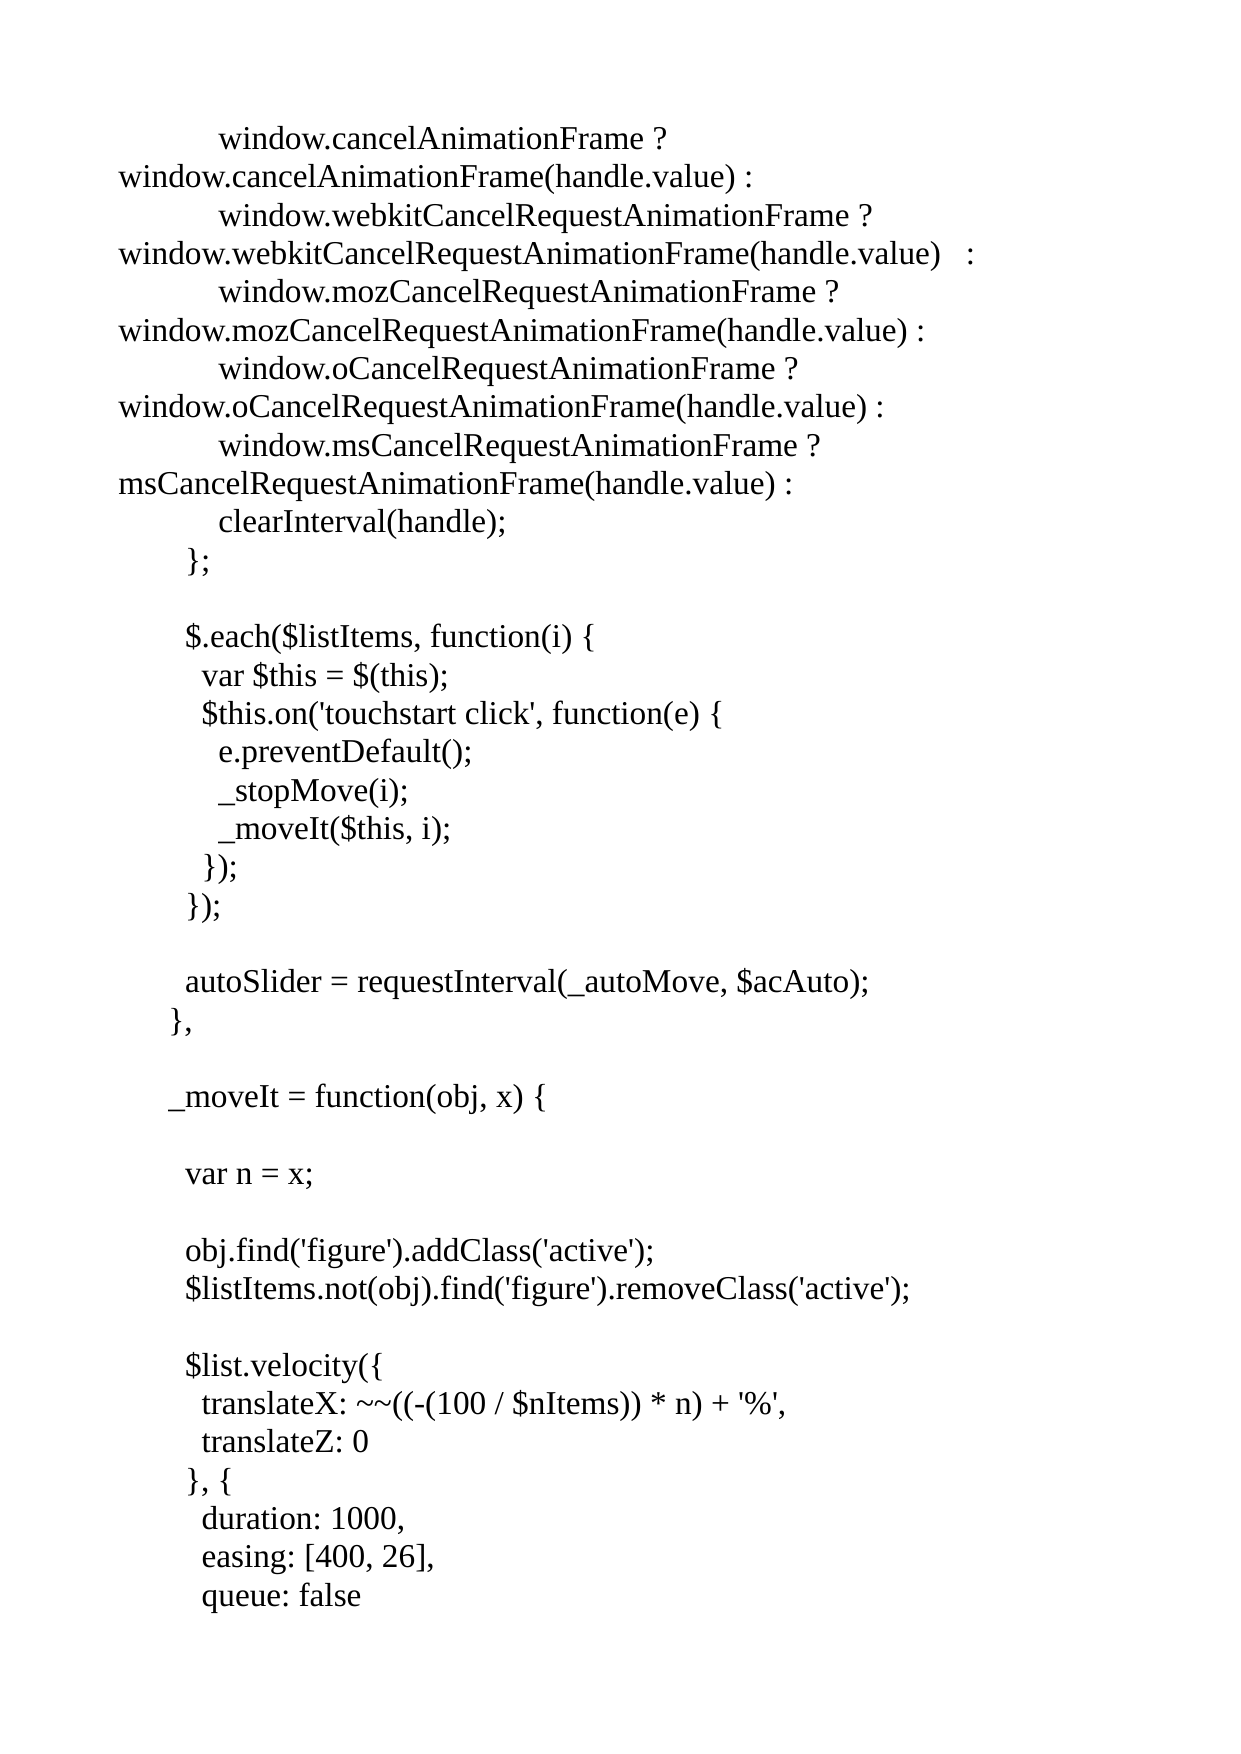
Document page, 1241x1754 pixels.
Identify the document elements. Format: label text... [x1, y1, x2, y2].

text _stopMove(i); [118, 770, 1122, 808]
text window.msCancelRequestAnimationFrame ? msCancelRequestAnimationFrame(handle.value) : [118, 425, 1122, 501]
text $list.velocity({ [118, 1345, 1122, 1383]
text window.cancelAnimationFrame ? window.cancelAnimationFrame(handle.value) : [118, 118, 1122, 195]
text }); [118, 885, 1122, 923]
text duration: 1000, [118, 1498, 1122, 1536]
text queue: false [118, 1575, 1122, 1613]
text window.webkitCancelRequestAnimationFrame ? window.webkitCancelRequestAnimationFrame(handle.value) : [118, 195, 1122, 271]
text window.oCancelRequestAnimationFrame ? window.oCancelRequestAnimationFrame(handle.value) : [118, 348, 1122, 425]
text _moveIt($this, i); [118, 808, 1122, 846]
text obj.find('figure').addClass('active'); [118, 1230, 1122, 1268]
text autoSlider = requestInterval(_autoMove, $acAuto); [118, 961, 1122, 1000]
text $this.on('touchstart click', function(e) { [118, 693, 1122, 731]
text easing: [400, 26], [118, 1536, 1122, 1575]
text var $this = $(this); [118, 655, 1122, 693]
text $listItems.not(obj).find('figure').removeClass('active'); [118, 1268, 1122, 1306]
text translateZ: 0 [118, 1421, 1122, 1460]
text }); [118, 846, 1122, 885]
text window.mozCancelRequestAnimationFrame ? window.mozCancelRequestAnimationFrame(handle.value) : [118, 271, 1122, 348]
text }, { [118, 1460, 1122, 1498]
text $.each($listItems, function(i) { [118, 616, 1122, 655]
text translateX: ~~((-(100 / $nItems)) * n) + '%', [118, 1383, 1122, 1421]
text }, [118, 1000, 1122, 1038]
text _moveIt = function(obj, x) { [118, 1076, 1122, 1115]
text clearInterval(handle); [118, 501, 1122, 540]
text }; [118, 540, 1122, 578]
text e.preventDefault(); [118, 731, 1122, 770]
text var n = x; [118, 1153, 1122, 1191]
